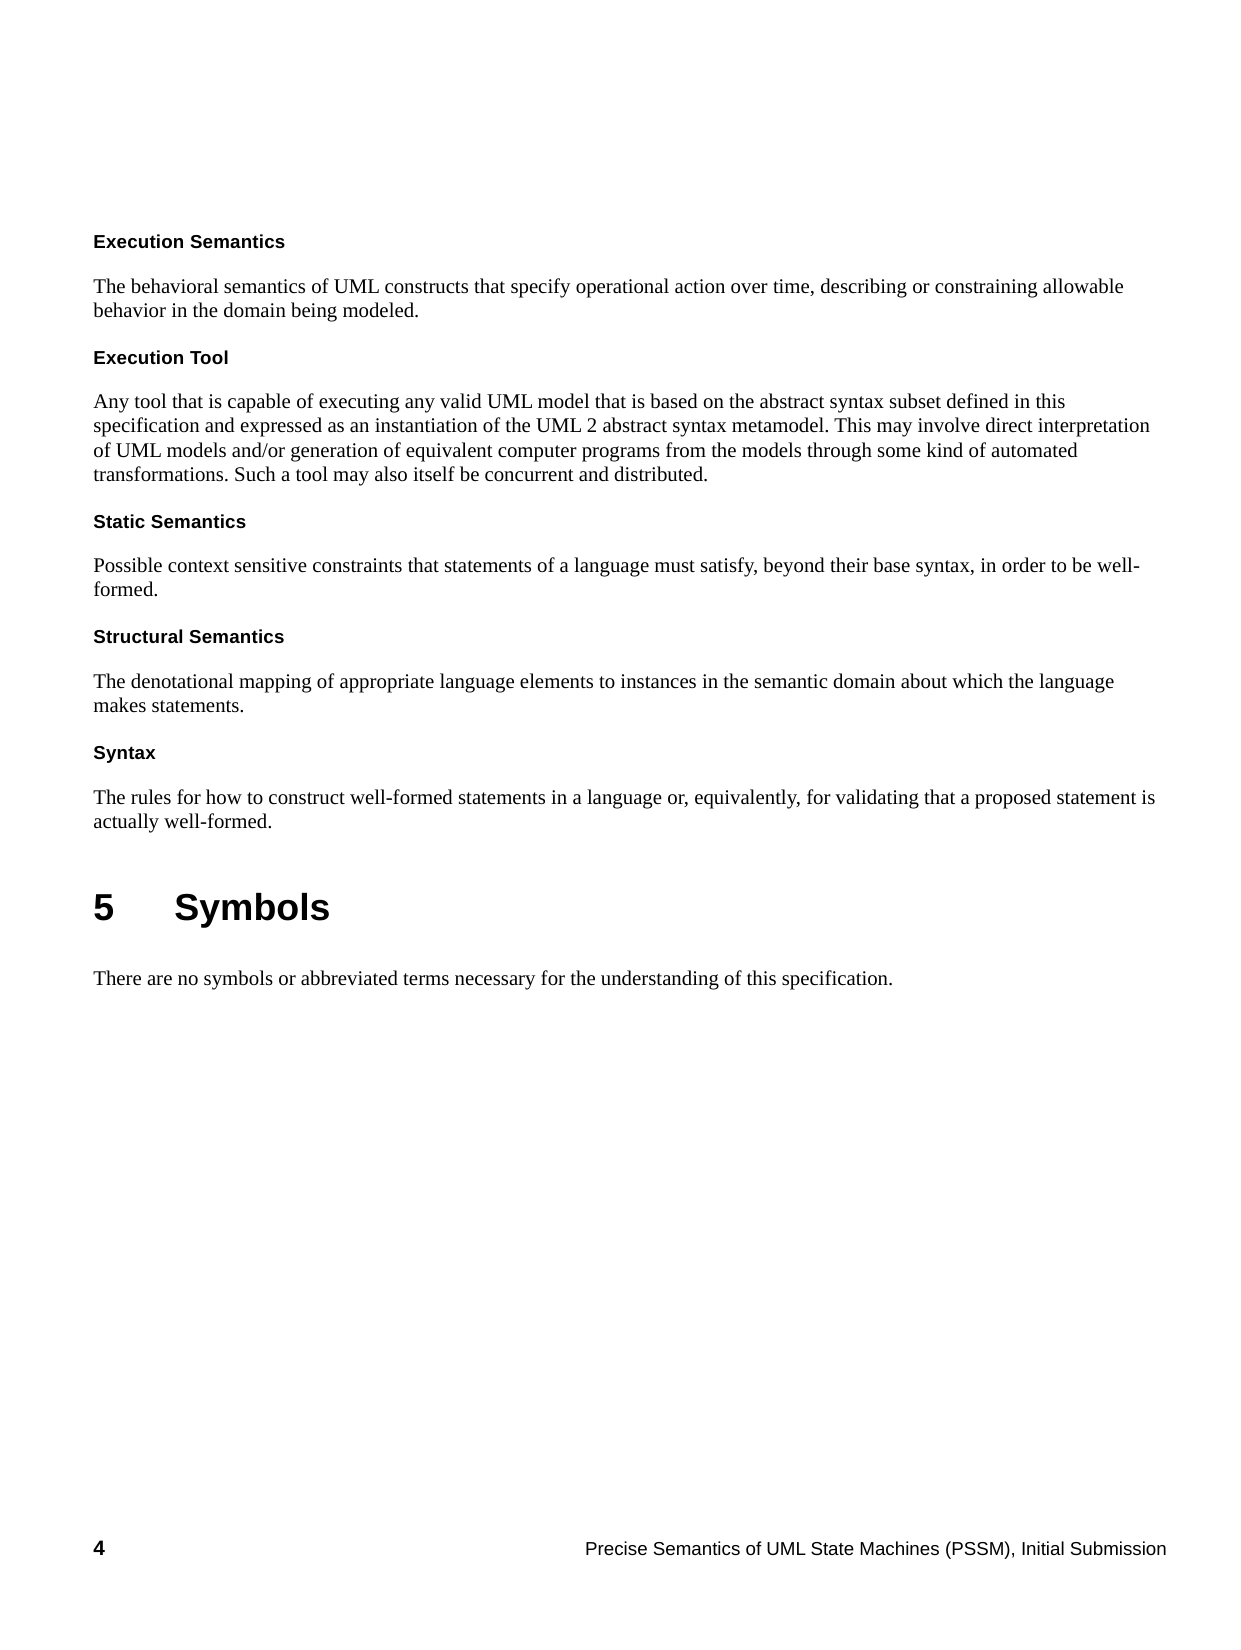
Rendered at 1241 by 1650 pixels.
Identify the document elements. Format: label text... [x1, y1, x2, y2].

subtitle Structural Semantics [93, 626, 1164, 648]
text Any tool that is capable of executing any valid UML model that is based on the abstract syntax subset defined in this specification and expressed as an instantiation of the UML 2 abstract syntax metamodel. This may involve direct interpretation of UML models and/or generation of equivalent computer programs from the models through some kind of automated transformations. Such a tool may also itself be concurrent and distributed. [93, 389, 1164, 486]
subtitle Static Semantics [93, 511, 1164, 532]
text The behavioral semantics of UML constructs that specify operational action over time, describing or constraining allowable behavior in the domain being modeled. [93, 274, 1164, 322]
text Possible context sensitive constraints that statements of a language must satisfy, beyond their base syntax, in order to be well-formed. [93, 553, 1164, 601]
subtitle Syntax [93, 742, 1164, 764]
subtitle Symbols [93, 885, 1164, 928]
text The rules for how to construct well-formed statements in a language or, equivalently, for validating that a proposed statement is actually well-formed. [93, 785, 1164, 833]
subtitle Execution Semantics [93, 231, 1164, 253]
subtitle Execution Tool [93, 347, 1164, 368]
text The denotational mapping of appropriate language elements to instances in the semantic domain about which the language makes statements. [93, 669, 1164, 717]
text There are no symbols or abbreviated terms necessary for the understanding of this specification. [93, 966, 1164, 989]
